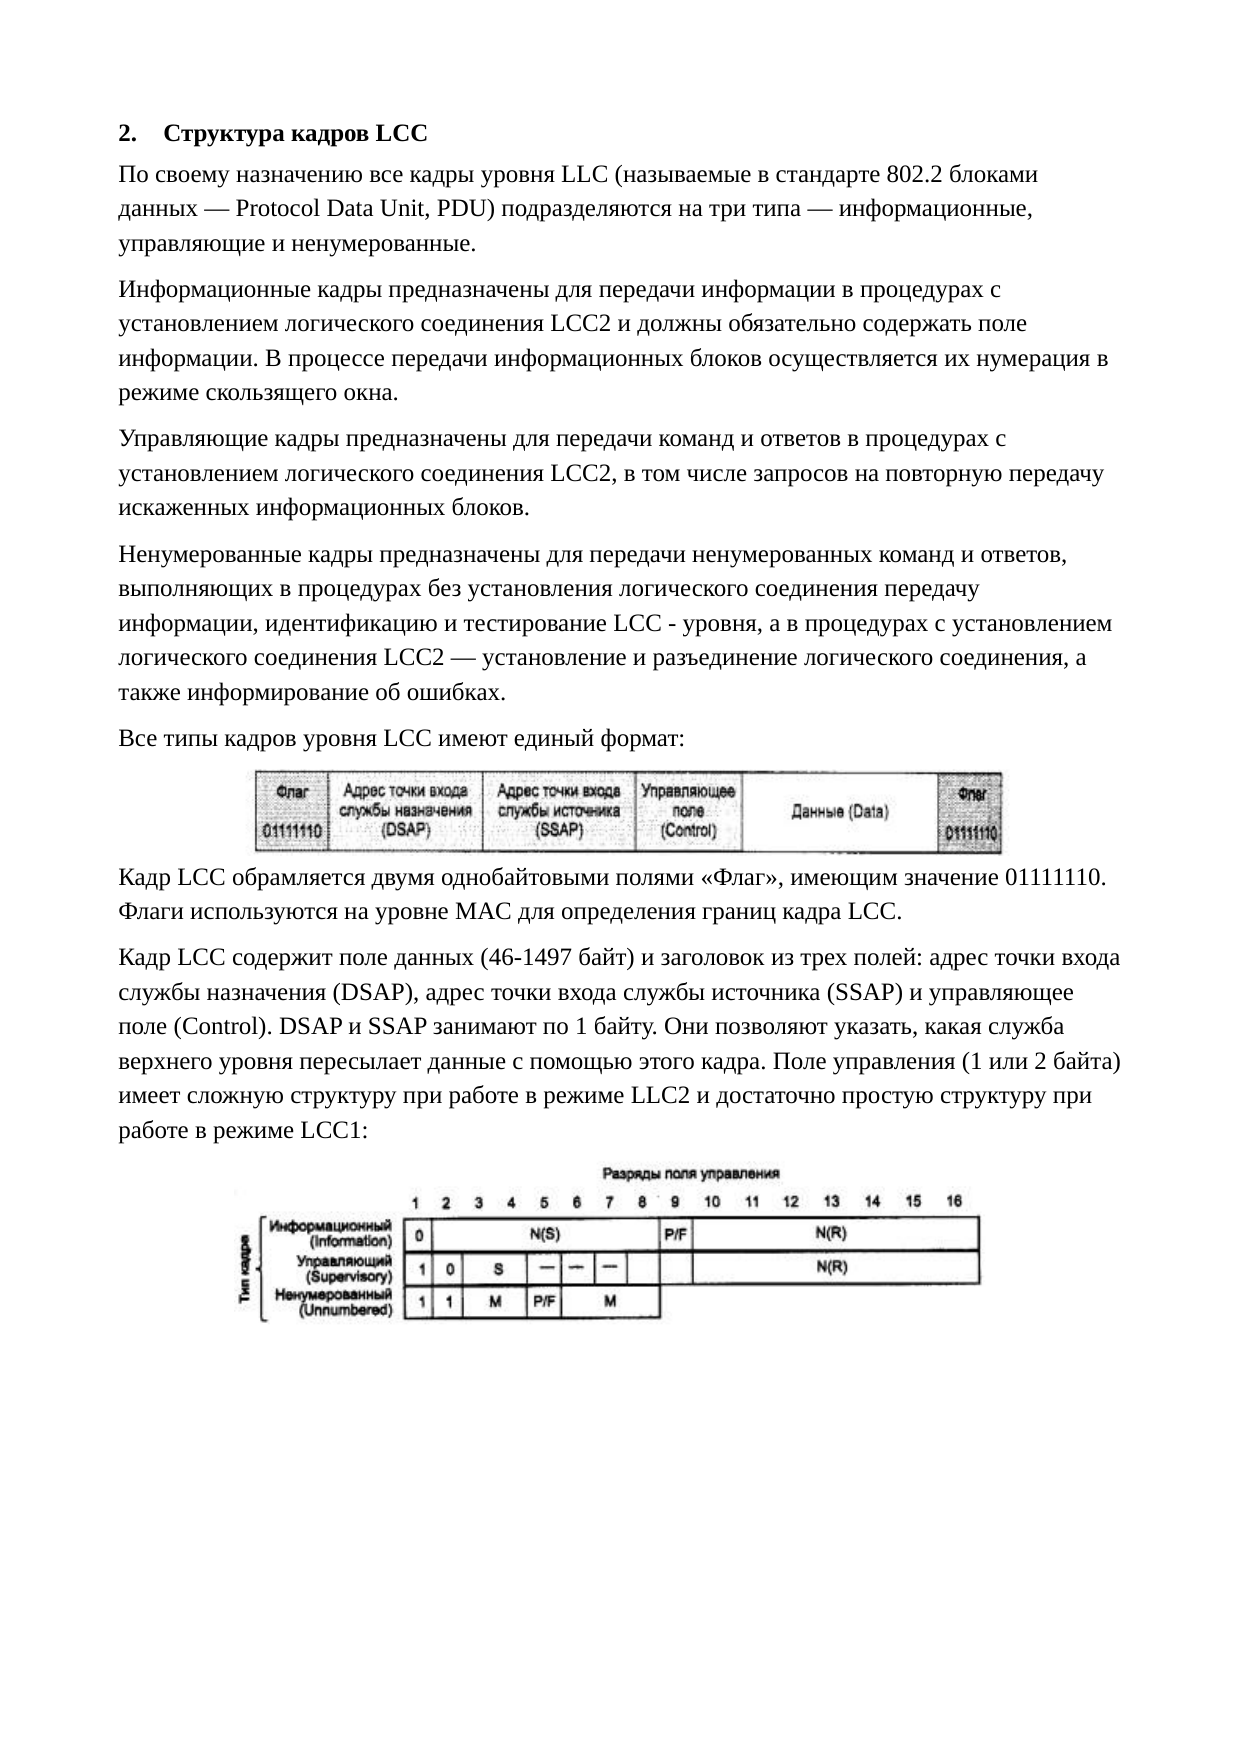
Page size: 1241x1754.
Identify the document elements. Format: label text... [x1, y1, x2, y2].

text Управляющие кадры предназначены для передачи команд и ответов в процедурах с установлением логического соединения LCC2, в том числе запросов на повторную передачу искаженных информационных блоков. [118, 423, 1122, 521]
picture [221, 757, 1019, 856]
text Информационные кадры предназначены для передачи информации в процедурах с установлением логического соединения LCC2 и должны обязательно содержать поле информации. В процессе передачи информационных блоков осуществляется их нумерация в режиме скользящего окна. [118, 274, 1122, 406]
text По своему назначению все кадры уровня LLC (называемые в стандарте 802.2 блоками данных — Protocol Data Unit, PDU) подразделяются на три типа — информационные, управляющие и ненумерованные. [118, 159, 1122, 256]
text Ненумерованные кадры предназначены для передачи ненумерованных команд и ответов, выполняющих в процедурах без установления логического соединения передачу информации, идентификацию и тестирование LCC - уровня, а в процедурах с установлением логического соединения LCC2 — установление и разъединение логического соединения, а также информирование об ошибках. [118, 539, 1122, 705]
picture [234, 1149, 1007, 1326]
text Кадр LCC содержит поле данных (46-1497 байт) и заголовок из трех полей: адрес точки входа службы назначения (DSAP), адрес точки входа службы источника (SSAP) и управляющее поле (Control). DSAP и SSAP занимают по 1 байту. Они позволяют указать, какая служба верхнего уровня пересылает данные с помощью этого кадра. Поле управления (1 или 2 байта) имеет сложную структуру при работе в режиме LLC2 и достаточно простую структуру при работе в режиме LCC1: [118, 942, 1122, 1143]
text Все типы кадров уровня LCC имеют единый формат: [118, 723, 1122, 752]
text Кадр LCC обрамляется двумя однобайтовыми полями «Флаг», имеющим значение 01111110. Флаги используются на уровне MAC для определения границ кадра LCC. [118, 769, 1122, 925]
subtitle Структура кадров LCC [118, 118, 1122, 147]
